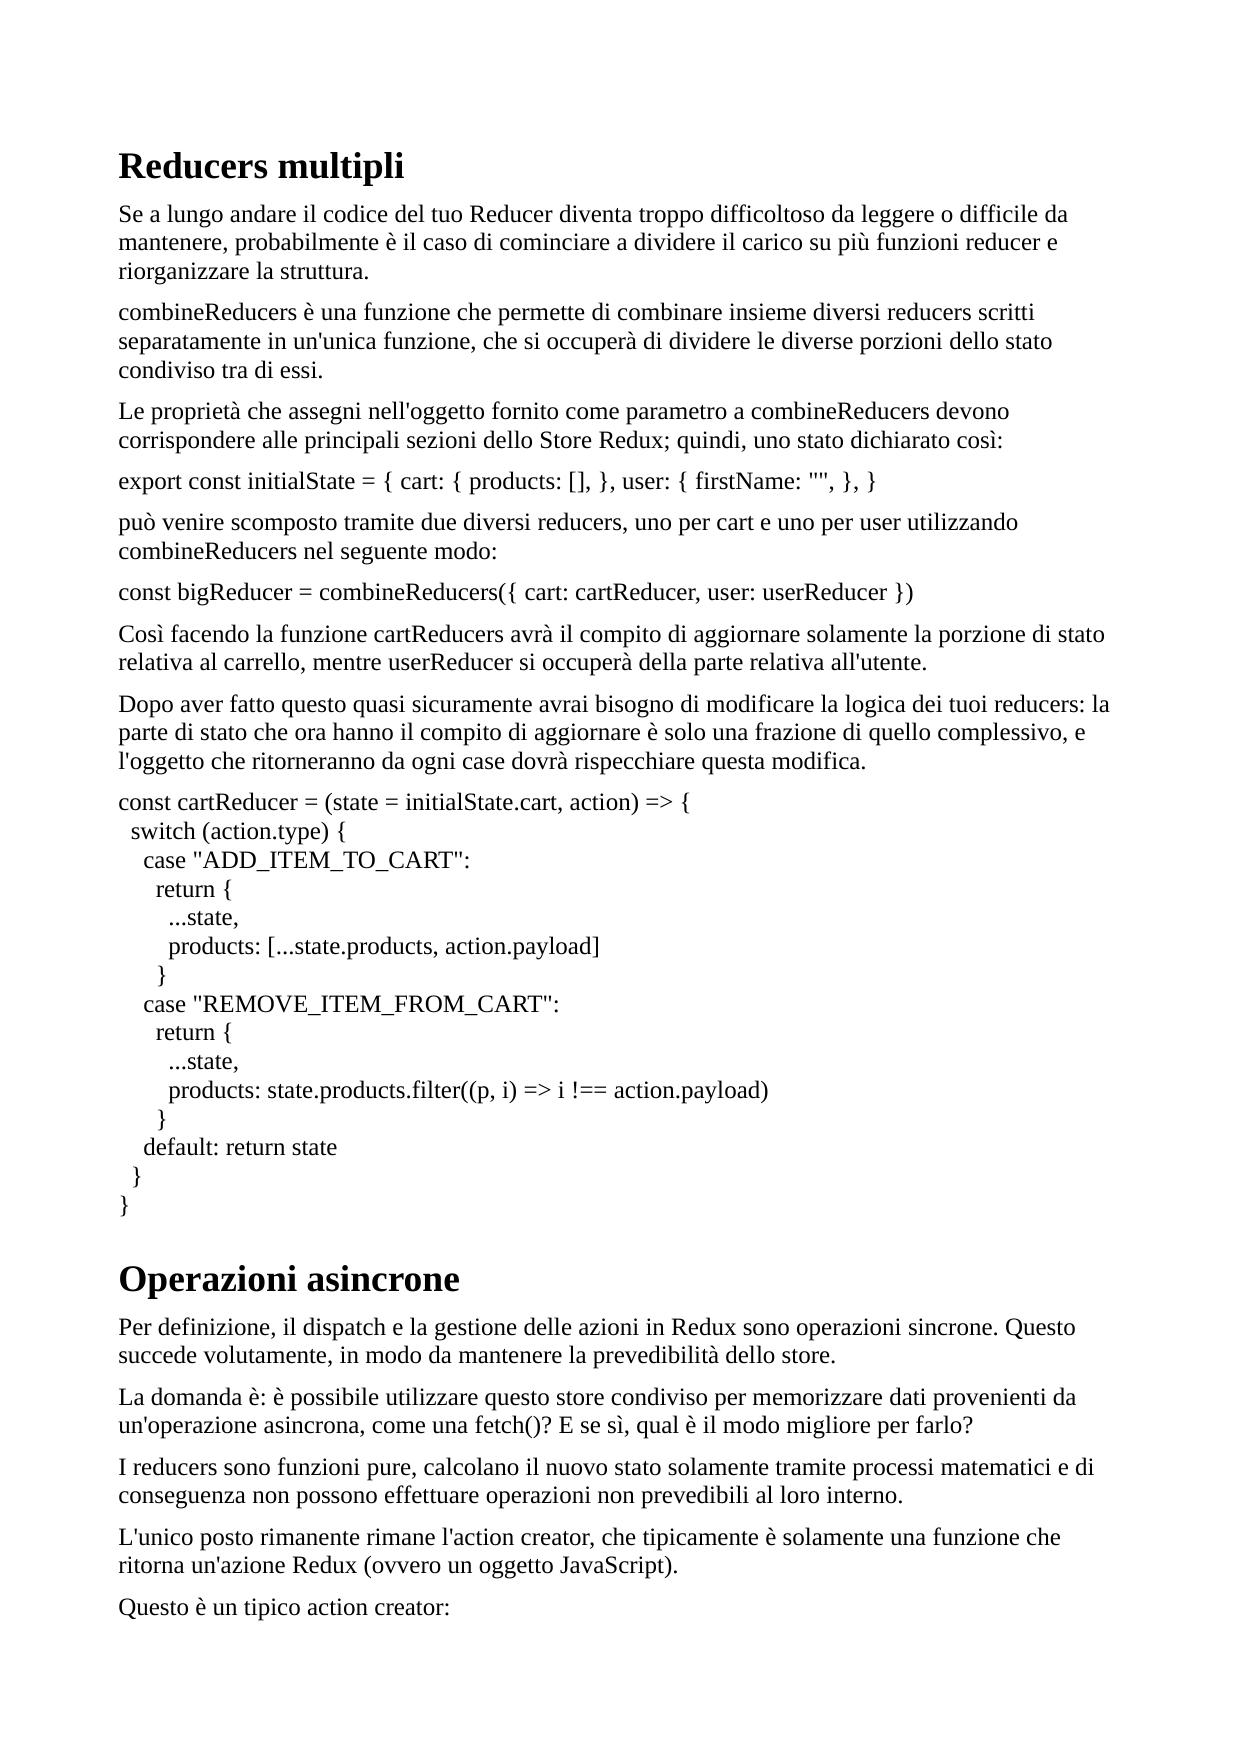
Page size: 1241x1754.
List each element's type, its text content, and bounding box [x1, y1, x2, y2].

text const cartReducer = (state = initialState.cart, action) => { switch (action.type) { case "ADD_ITEM_TO_CART": return { ...state, products: [...state.products, action.payload] } case "REMOVE_ITEM_FROM_CART": return { ...state, products: state.products.filter((p, i) => i !== action.payload) } default: return state } } [118, 787, 1122, 1219]
text const bigReducer = combineReducers({ cart: cartReducer, user: userReducer }) [118, 577, 1122, 606]
text La domanda è: è possibile utilizzare questo store condiviso per memorizzare dati provenienti da un'operazione asincrona, come una fetch()? E se sì, qual è il modo migliore per farlo? [118, 1382, 1122, 1439]
text Se a lungo andare il codice del tuo Reducer diventa troppo difficoltoso da leggere o difficile da mantenere, probabilmente è il caso di cominciare a dividere il carico su più funzioni reducer e riorganizzare la struttura. [118, 199, 1122, 285]
text combineReducers è una funzione che permette di combinare insieme diversi reducers scritti separatamente in un'unica funzione, che si occuperà di dividere le diverse porzioni dello stato condiviso tra di essi. [118, 297, 1122, 384]
subtitle Operazioni asincrone [118, 1256, 1122, 1299]
text Questo è un tipico action creator: [118, 1592, 1122, 1621]
text Le proprietà che assegni nell'oggetto fornito come parametro a combineReducers devono corrispondere alle principali sezioni dello Store Redux; quindi, uno stato dichiarato così: [118, 396, 1122, 454]
text Così facendo la funzione cartReducers avrà il compito di aggiornare solamente la porzione di stato relativa al carrello, mentre userReducer si occuperà della parte relativa all'utente. [118, 619, 1122, 676]
text Per definizione, il dispatch e la gestione delle azioni in Redux sono operazioni sincrone. Questo succede volutamente, in modo da mantenere la prevedibilità dello store. [118, 1312, 1122, 1369]
subtitle Reducers multipli [118, 143, 1122, 186]
text I reducers sono funzioni pure, calcolano il nuovo stato solamente tramite processi matematici e di conseguenza non possono effettuare operazioni non prevedibili al loro interno. [118, 1452, 1122, 1509]
text export const initialState = { cart: { products: [], }, user: { firstName: "", }, } [118, 466, 1122, 495]
text può venire scomposto tramite due diversi reducers, uno per cart e uno per user utilizzando combineReducers nel seguente modo: [118, 507, 1122, 565]
text Dopo aver fatto questo quasi sicuramente avrai bisogno di modificare la logica dei tuoi reducers: la parte di stato che ora hanno il compito di aggiornare è solo una frazione di quello complessivo, e l'oggetto che ritorneranno da ogni case dovrà rispecchiare questa modifica. [118, 689, 1122, 775]
text L'unico posto rimanente rimane l'action creator, che tipicamente è solamente una funzione che ritorna un'azione Redux (ovvero un oggetto JavaScript). [118, 1522, 1122, 1579]
